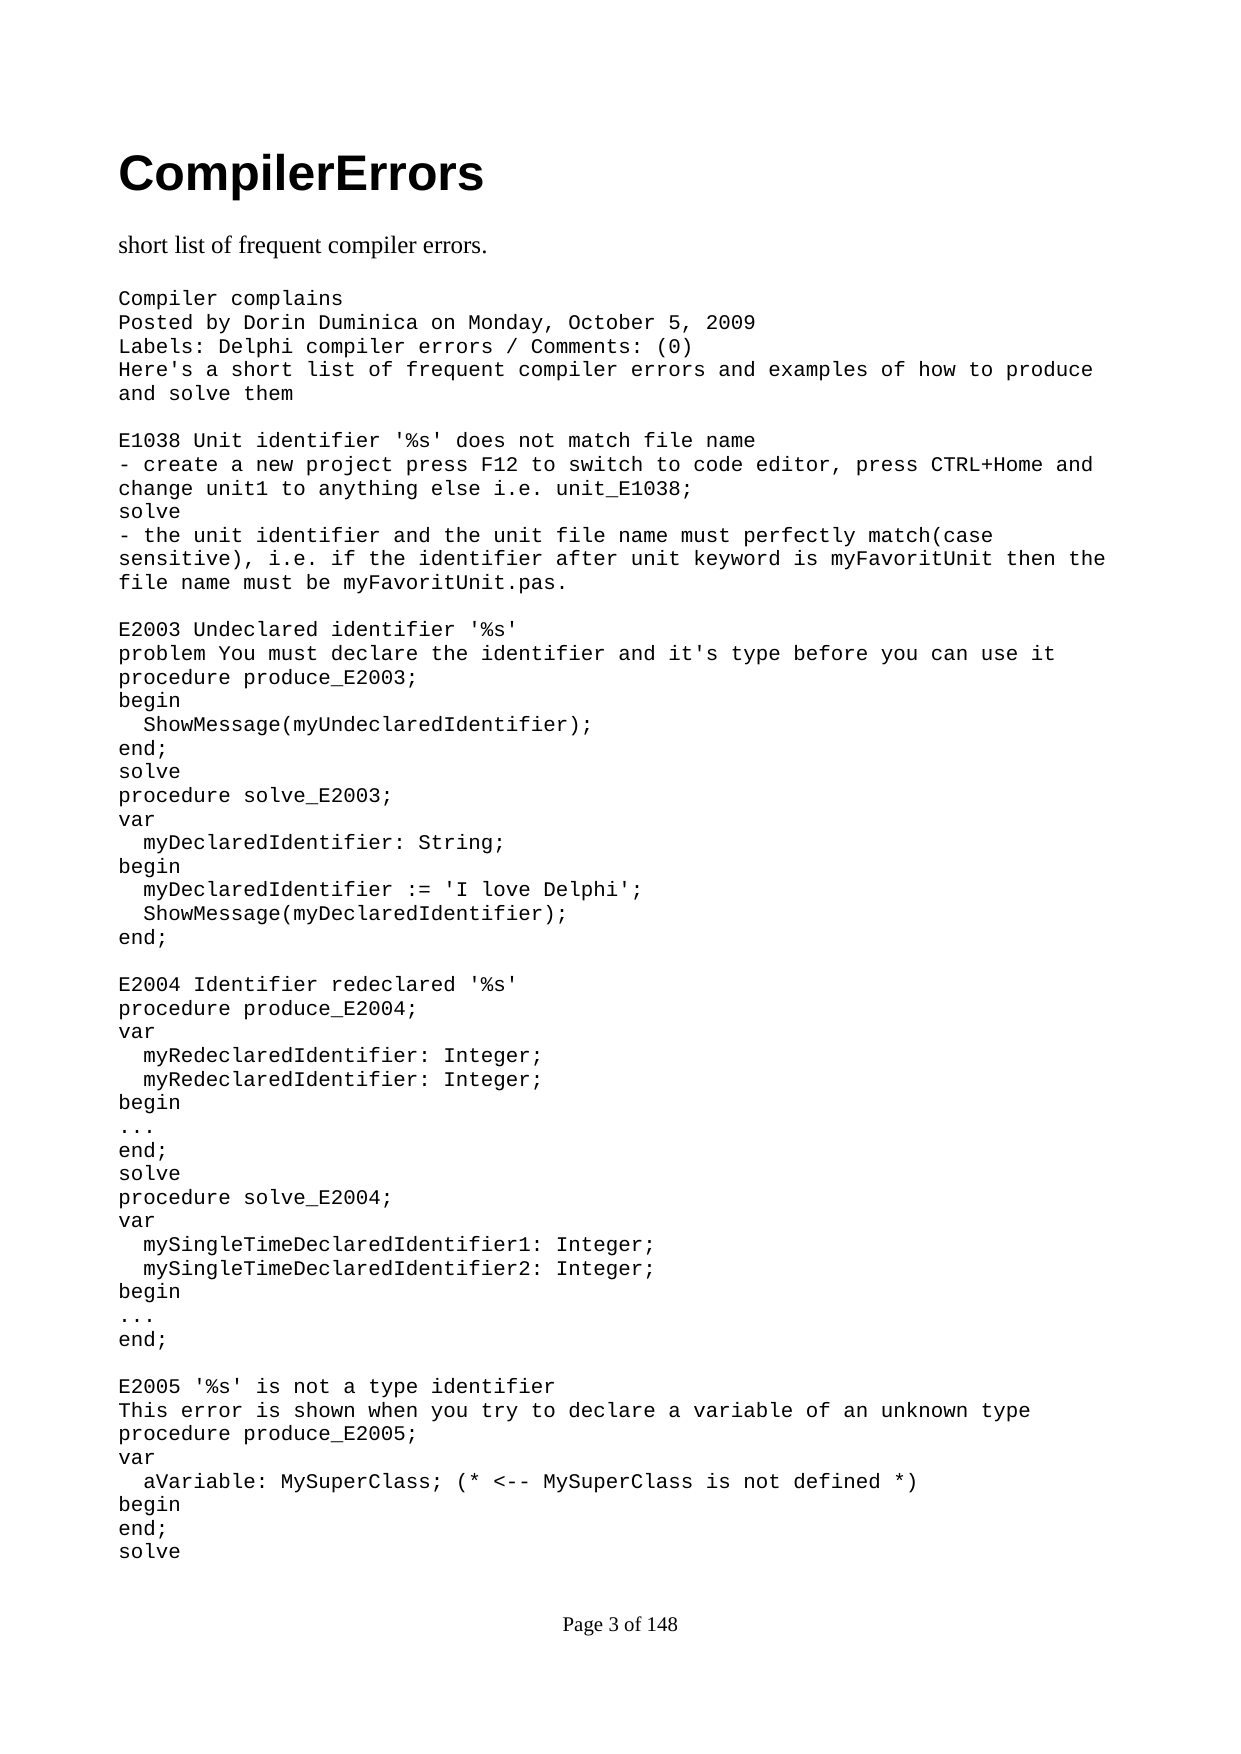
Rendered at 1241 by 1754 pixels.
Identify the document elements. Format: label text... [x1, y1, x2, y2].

text E2003 Undeclared identifier '%s' [118, 619, 1122, 643]
text - create a new project press F12 to switch to code editor, press CTRL+Home and change unit1 to anything else i.e. unit_E1038; [118, 454, 1122, 501]
text procedure produce_E2005; [118, 1423, 1122, 1447]
text E1038 Unit identifier '%s' does not match file name [118, 430, 1122, 454]
text var [118, 1447, 1122, 1471]
text myRedeclaredIdentifier: Integer; [118, 1045, 1122, 1069]
text end; [118, 1329, 1122, 1352]
text procedure produce_E2003; [118, 667, 1122, 690]
text problem You must declare the identifier and it's type before you can use it [118, 643, 1122, 667]
text begin [118, 856, 1122, 879]
text begin [118, 1281, 1122, 1305]
text begin [118, 1494, 1122, 1518]
text end; [118, 927, 1122, 950]
text var [118, 808, 1122, 832]
text mySingleTimeDeclaredIdentifier1: Integer; [118, 1234, 1122, 1258]
text - the unit identifier and the unit file name must perfectly match(case sensitive), i.e. if the identifier after unit keyword is myFavoritUnit then the file name must be myFavoritUnit.pas. [118, 525, 1122, 596]
text E2005 '%s' is not a type identifier [118, 1376, 1122, 1400]
text begin [118, 1092, 1122, 1116]
text procedure solve_E2003; [118, 785, 1122, 808]
text ... [118, 1305, 1122, 1329]
text Compiler complains [118, 288, 1122, 312]
text solve [118, 501, 1122, 525]
text Labels: Delphi compiler errors / Comments: (0) [118, 336, 1122, 359]
text Posted by Dorin Duminica on Monday, October 5, 2009 [118, 312, 1122, 336]
text ShowMessage(myUndeclaredIdentifier); [118, 714, 1122, 738]
text solve [118, 761, 1122, 785]
text short list of frequent compiler errors. [118, 230, 1122, 259]
text myRedeclaredIdentifier: Integer; [118, 1069, 1122, 1092]
text solve [118, 1163, 1122, 1187]
text procedure produce_E2004; [118, 998, 1122, 1021]
text end; [118, 738, 1122, 761]
text myDeclaredIdentifier: String; [118, 832, 1122, 856]
text ShowMessage(myDeclaredIdentifier); [118, 903, 1122, 927]
text myDeclaredIdentifier := 'I love Delphi'; [118, 879, 1122, 903]
text mySingleTimeDeclaredIdentifier2: Integer; [118, 1258, 1122, 1281]
text ... [118, 1116, 1122, 1139]
text end; [118, 1139, 1122, 1163]
text begin [118, 690, 1122, 714]
text var [118, 1211, 1122, 1234]
subtitle CompilerErrors [118, 143, 1122, 201]
text procedure solve_E2004; [118, 1187, 1122, 1211]
text This error is shown when you try to declare a variable of an unknown type [118, 1400, 1122, 1423]
text var [118, 1021, 1122, 1045]
text solve [118, 1542, 1122, 1565]
text aVariable: MySuperClass; (* <-- MySuperClass is not defined *) [118, 1471, 1122, 1494]
text Here's a short list of frequent compiler errors and examples of how to produce and solve them [118, 359, 1122, 407]
text E2004 Identifier redeclared '%s' [118, 974, 1122, 998]
text end; [118, 1518, 1122, 1542]
